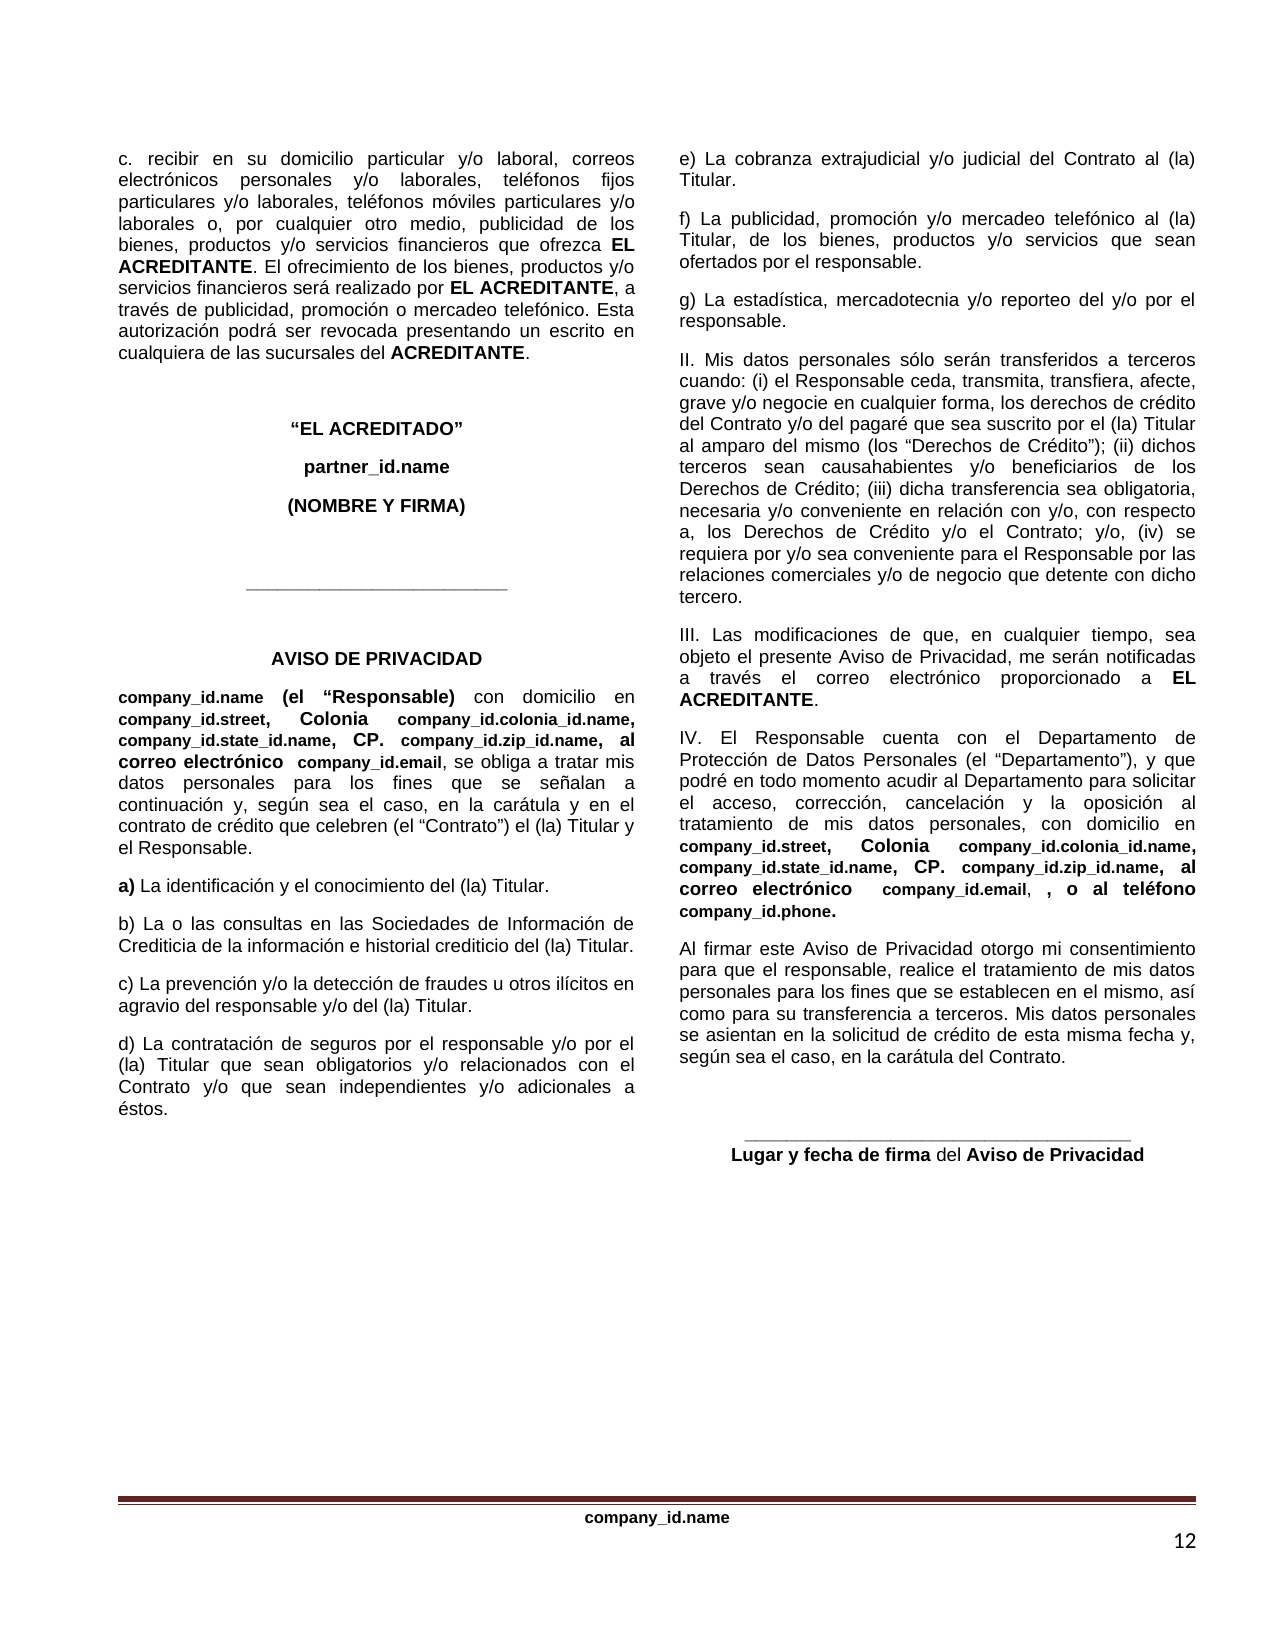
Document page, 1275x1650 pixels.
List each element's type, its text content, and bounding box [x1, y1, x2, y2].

text IV. El Responsable cuenta con el Departamento de Protección de Datos Personales (el “Departamento”), y que podré en todo momento acudir al Departamento para solicitar el acceso, corrección, cancelación y la oposición al tratamiento de mis datos personales, con domicilio en company_id.street, Colonia company_id.colonia_id.name, company_id.state_id.name, CP. company_id.zip_id.name, al correo electrónico company_id.email, , o al teléfono company_id.phone. [679, 727, 1196, 921]
text Lugar y fecha de firma del Aviso de Privacidad [679, 1143, 1196, 1165]
text c) La prevención y/o la detección de fraudes u otros ilícitos en agravio del responsable y/o del (la) Titular. [118, 973, 635, 1016]
text partner_id.name [118, 456, 635, 478]
text e) La cobranza extrajudicial y/o judicial del Contrato al (la) Titular. [679, 148, 1196, 191]
text Al firmar este Aviso de Privacidad otorgo mi consentimiento para que el responsable, realice el tratamiento de mis datos personales para los fines que se establecen en el mismo, así como para su transferencia a terceros. Mis datos personales se asientan en la solicitud de crédito de esta misma fecha y, según sea el caso, en la carátula del Contrato. [679, 938, 1196, 1067]
text b) La o las consultas en las Sociedades de Información de Crediticia de la información e historial crediticio del (la) Titular. [118, 913, 635, 956]
text _________________________ [118, 571, 635, 593]
text (NOMBRE Y FIRMA) [118, 494, 635, 516]
text g) La estadística, mercadotecnia y/o reporteo del y/o por el responsable. [679, 289, 1196, 332]
text III. Las modificaciones de que, en cualquier tiempo, sea objeto el presente Aviso de Privacidad, me serán notificadas a través el correo electrónico proporcionado a EL ACREDITANTE. [679, 624, 1196, 710]
text AVISO DE PRIVACIDAD [118, 647, 635, 669]
text II. Mis datos personales sólo serán transferidos a terceros cuando: (i) el Responsable ceda, transmita, transfiera, afecte, grave y/o negocie en cualquier forma, los derechos de crédito del Contrato y/o del pagaré que sea suscrito por el (la) Titular al amparo del mismo (los “Derechos de Crédito”); (ii) dichos terceros sean causahabientes y/o beneficiarios de los Derechos de Crédito; (iii) dicha transferencia sea obligatoria, necesaria y/o conveniente en relación con y/o, con respecto a, los Derechos de Crédito y/o el Contrato; y/o, (iv) se requiera por y/o sea conveniente para el Responsable por las relaciones comerciales y/o de negocio que detente con dicho tercero. [679, 348, 1196, 607]
text d) La contratación de seguros por el responsable y/o por el (la) Titular que sean obligatorios y/o relacionados con el Contrato y/o que sean independientes y/o adicionales a éstos. [118, 1033, 635, 1119]
text company_id.name (el “Responsable) con domicilio en company_id.street, Colonia company_id.colonia_id.name, company_id.state_id.name, CP. company_id.zip_id.name, al correo electrónico company_id.email, se obliga a tratar mis datos personales para los fines que se señalan a continuación y, según sea el caso, en la carátula y en el contrato de crédito que celebren (el “Contrato”) el (la) Titular y el Responsable. [118, 686, 635, 858]
list recibir en su domicilio particular y/o laboral, correos electrónicos personales y/o laborales, teléfonos fijos particulares y/o laborales, teléfonos móviles particulares y/o laborales o, por cualquier otro medio, publicidad de los bienes, productos y/o servicios financieros que ofrezca EL ACREDITANTE. El ofrecimiento de los bienes, productos y/o servicios financieros será realizado por EL ACREDITANTE, a través de publicidad, promoción o mercadeo telefónico. Esta autorización podrá ser revocada presentando un escrito en cualquiera de las sucursales del ACREDITANTE. [118, 148, 635, 363]
text a) La identificación y el conocimiento del (la) Titular. [118, 875, 635, 896]
text _____________________________________ [679, 1122, 1196, 1143]
text “EL ACREDITADO” [118, 418, 635, 440]
text f) La publicidad, promoción y/o mercadeo telefónico al (la) Titular, de los bienes, productos y/o servicios que sean ofertados por el responsable. [679, 207, 1196, 272]
